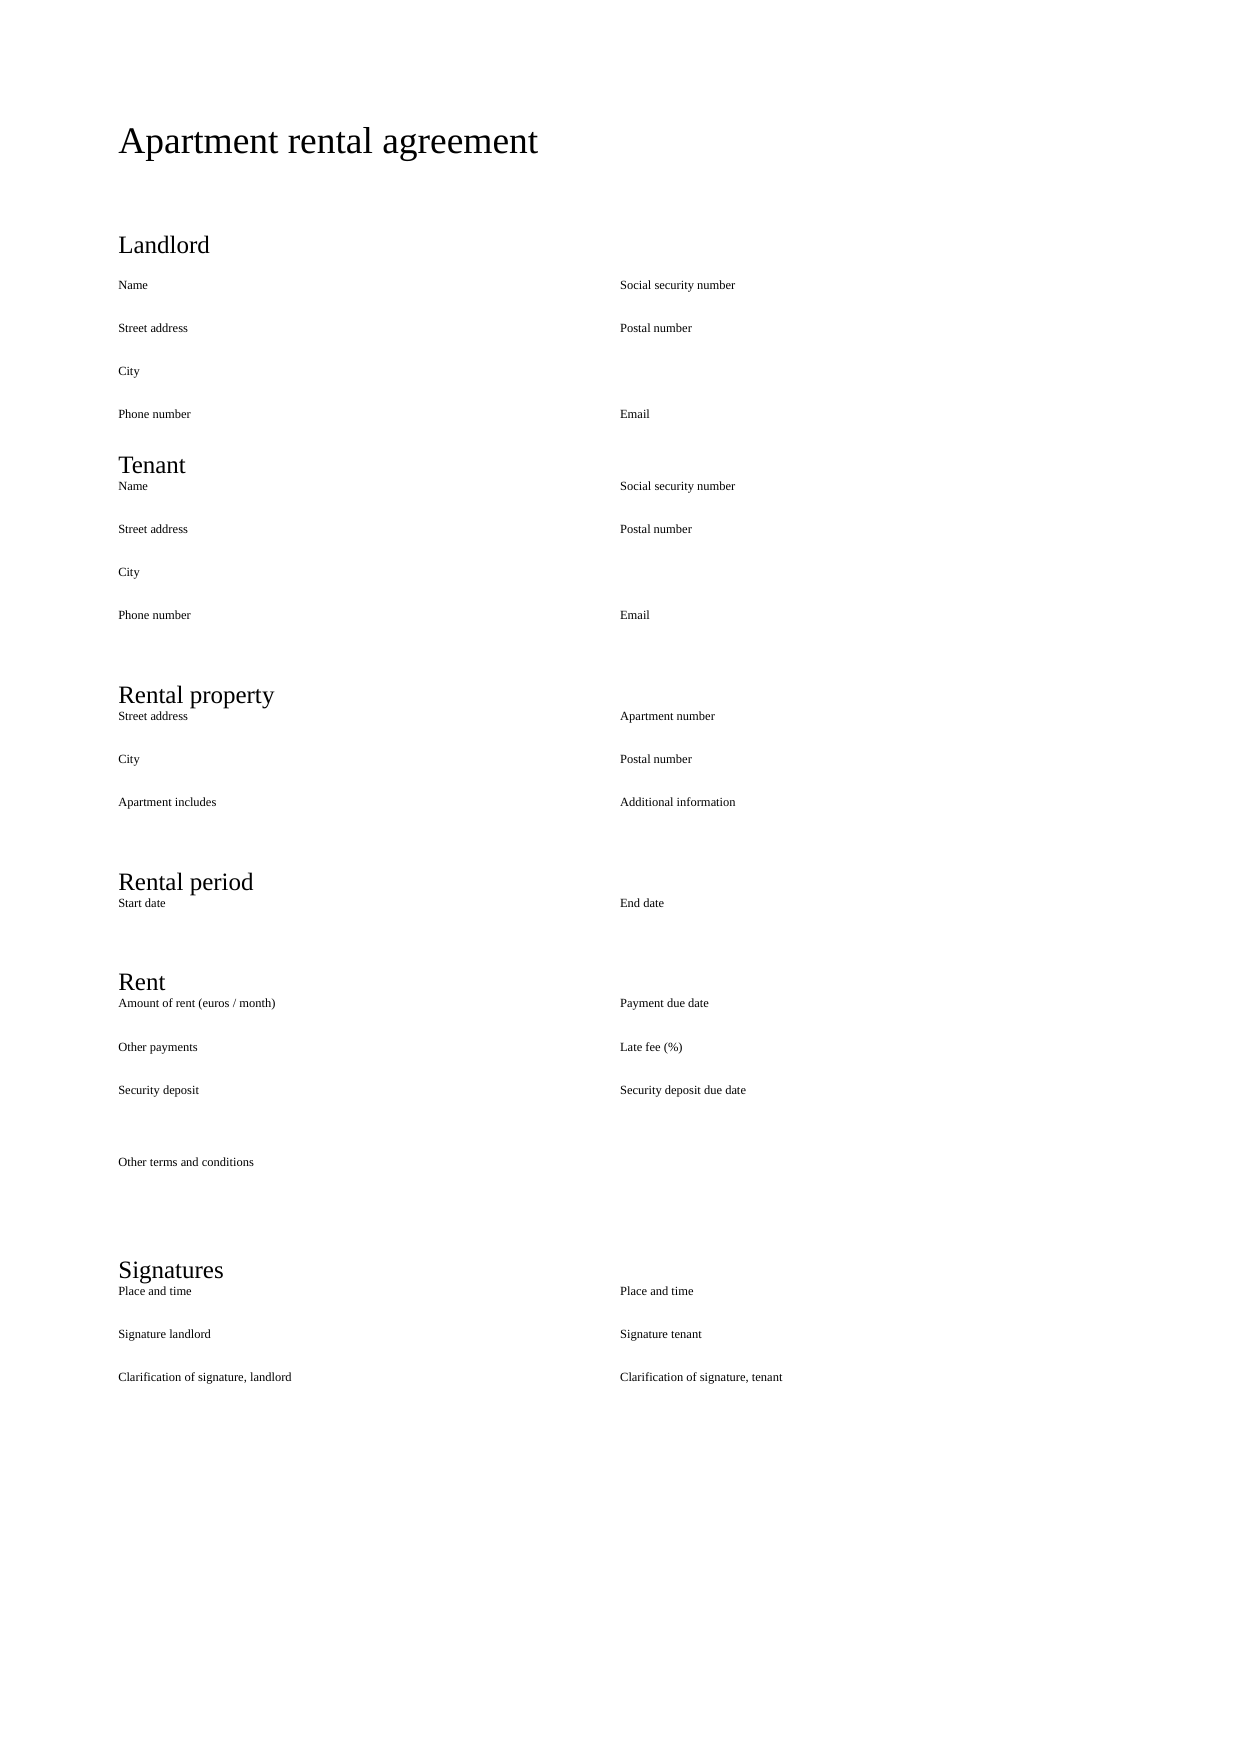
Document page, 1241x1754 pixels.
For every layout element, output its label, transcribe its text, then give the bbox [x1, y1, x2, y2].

table_cell Postal number [620, 321, 1122, 364]
text Signatures [118, 1255, 1122, 1284]
table_header Social security number [620, 278, 1122, 321]
table_cell Clarification of signature, landlord [118, 1370, 620, 1413]
table_cell Other payments [118, 1039, 620, 1082]
table_cell Additional information [620, 795, 1122, 838]
table_header Start date [118, 896, 620, 939]
table_header End date [620, 896, 1122, 939]
text Apartment rental agreement [118, 118, 1122, 161]
table_cell Email [620, 407, 1122, 450]
table_header Name [118, 479, 620, 522]
table_cell Late fee (%) [620, 1039, 1122, 1082]
table_header Place and time [118, 1284, 620, 1327]
table_header Social security number [620, 479, 1122, 522]
table_cell City [118, 565, 620, 608]
table_cell Postal number [620, 752, 1122, 795]
table_header Place and time [620, 1284, 1122, 1327]
table_cell City [118, 752, 620, 795]
table_header Payment due date [620, 996, 1122, 1039]
table_cell Street address [118, 321, 620, 364]
table_cell Security deposit due date [620, 1083, 1122, 1126]
table_header Apartment number [620, 709, 1122, 752]
text Rental period [118, 867, 1122, 896]
table_cell Clarification of signature, tenant [620, 1370, 1122, 1413]
table_cell Phone number [118, 407, 620, 450]
text Rent [118, 967, 1122, 996]
table_header Street address [118, 709, 620, 752]
text Landlord [118, 230, 1122, 259]
table_cell Email [620, 608, 1122, 651]
text Rental property [118, 680, 1122, 709]
table_cell Security deposit [118, 1083, 620, 1126]
table_cell Signature landlord [118, 1327, 620, 1370]
table_cell [620, 364, 1122, 407]
table_header Other terms and conditions [118, 1154, 1122, 1197]
text Tenant [118, 450, 1122, 479]
table_cell Phone number [118, 608, 620, 651]
table_cell Postal number [620, 522, 1122, 565]
table_header Name [118, 278, 620, 321]
table_cell [620, 565, 1122, 608]
table_cell City [118, 364, 620, 407]
table_header Amount of rent (euros / month) [118, 996, 620, 1039]
table_cell Street address [118, 522, 620, 565]
table_cell Apartment includes [118, 795, 620, 838]
table_cell Signature tenant [620, 1327, 1122, 1370]
